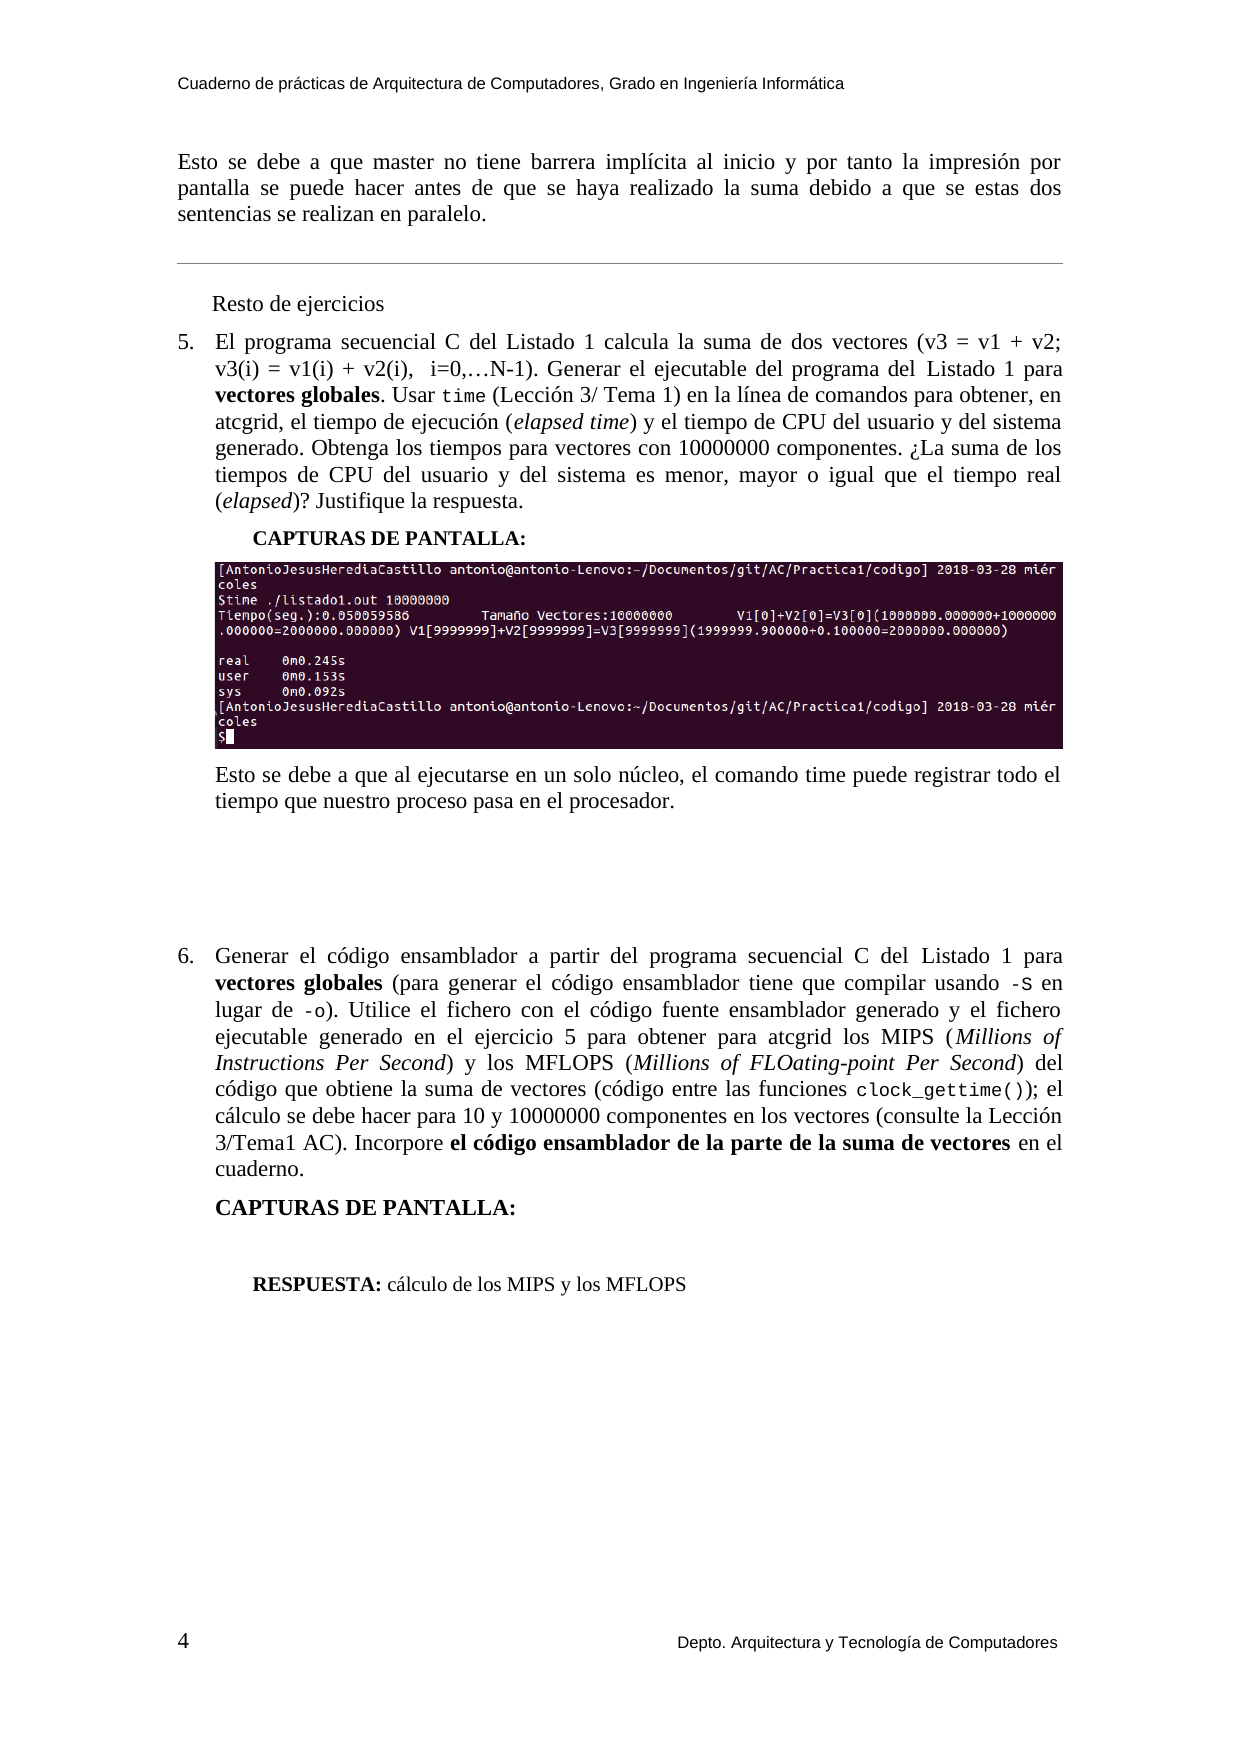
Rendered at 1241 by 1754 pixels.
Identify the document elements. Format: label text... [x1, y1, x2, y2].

text RESPUESTA: cálculo de los MIPS y los MFLOPS [252, 1272, 1063, 1296]
text CAPTURAS DE PANTALLA: [215, 1194, 1063, 1220]
list El programa secuencial C del Listado 1 calcula la suma de dos vectores (v3 = v1 + v2; v3(i) = v1(i) + v2(i), i=0,…N-1). Generar el ejecutable del programa del Listado 1 para vectores globales. Usar time (Lección 3/ Tema 1) en la línea de comandos para obtener, en atcgrid, el tiempo de ejecución (elapsed time) y el tiempo de CPU del usuario y del sistema generado. Obtenga los tiempos para vectores con 10000000 componentes. ¿La suma de los tiempos de CPU del usuario y del sistema es menor, mayor o igual que el tiempo real (elapsed)? Justifique la respuesta. [177, 328, 1063, 513]
text CAPTURAS DE PANTALLA: [252, 526, 1063, 550]
list Generar el código ensamblador a partir del programa secuencial C del Listado 1 para vectores globales (para generar el código ensamblador tiene que compilar usando -S en lugar de -o). Utilice el fichero con el código fuente ensamblador generado y el fichero ejecutable generado en el ejercicio 5 para obtener para atcgrid los MIPS (Millions of Instructions Per Second) y los MFLOPS (Millions of FLOating-point Per Second) del código que obtiene la suma de vectores (código entre las funciones clock_gettime()); el cálculo se debe hacer para 10 y 10000000 componentes en los vectores (consulte la Lección 3/Tema1 AC). Incorpore el código ensamblador de la parte de la suma de vectores en el cuaderno. [177, 942, 1063, 1182]
picture [214, 562, 1063, 749]
subtitle Esto se debe a que master no tiene barrera implícita al inicio y por tanto la impresión por pantalla se puede hacer antes de que se haya realizado la suma debido a que se estas dos sentencias se realizan en paralelo. [177, 148, 1063, 227]
subtitle Resto de ejercicios [177, 289, 1063, 316]
list Esto se debe a que al ejecutarse en un solo núcleo, el comando time puede registrar todo el tiempo que nuestro proceso pasa en el procesador. [215, 761, 1063, 813]
